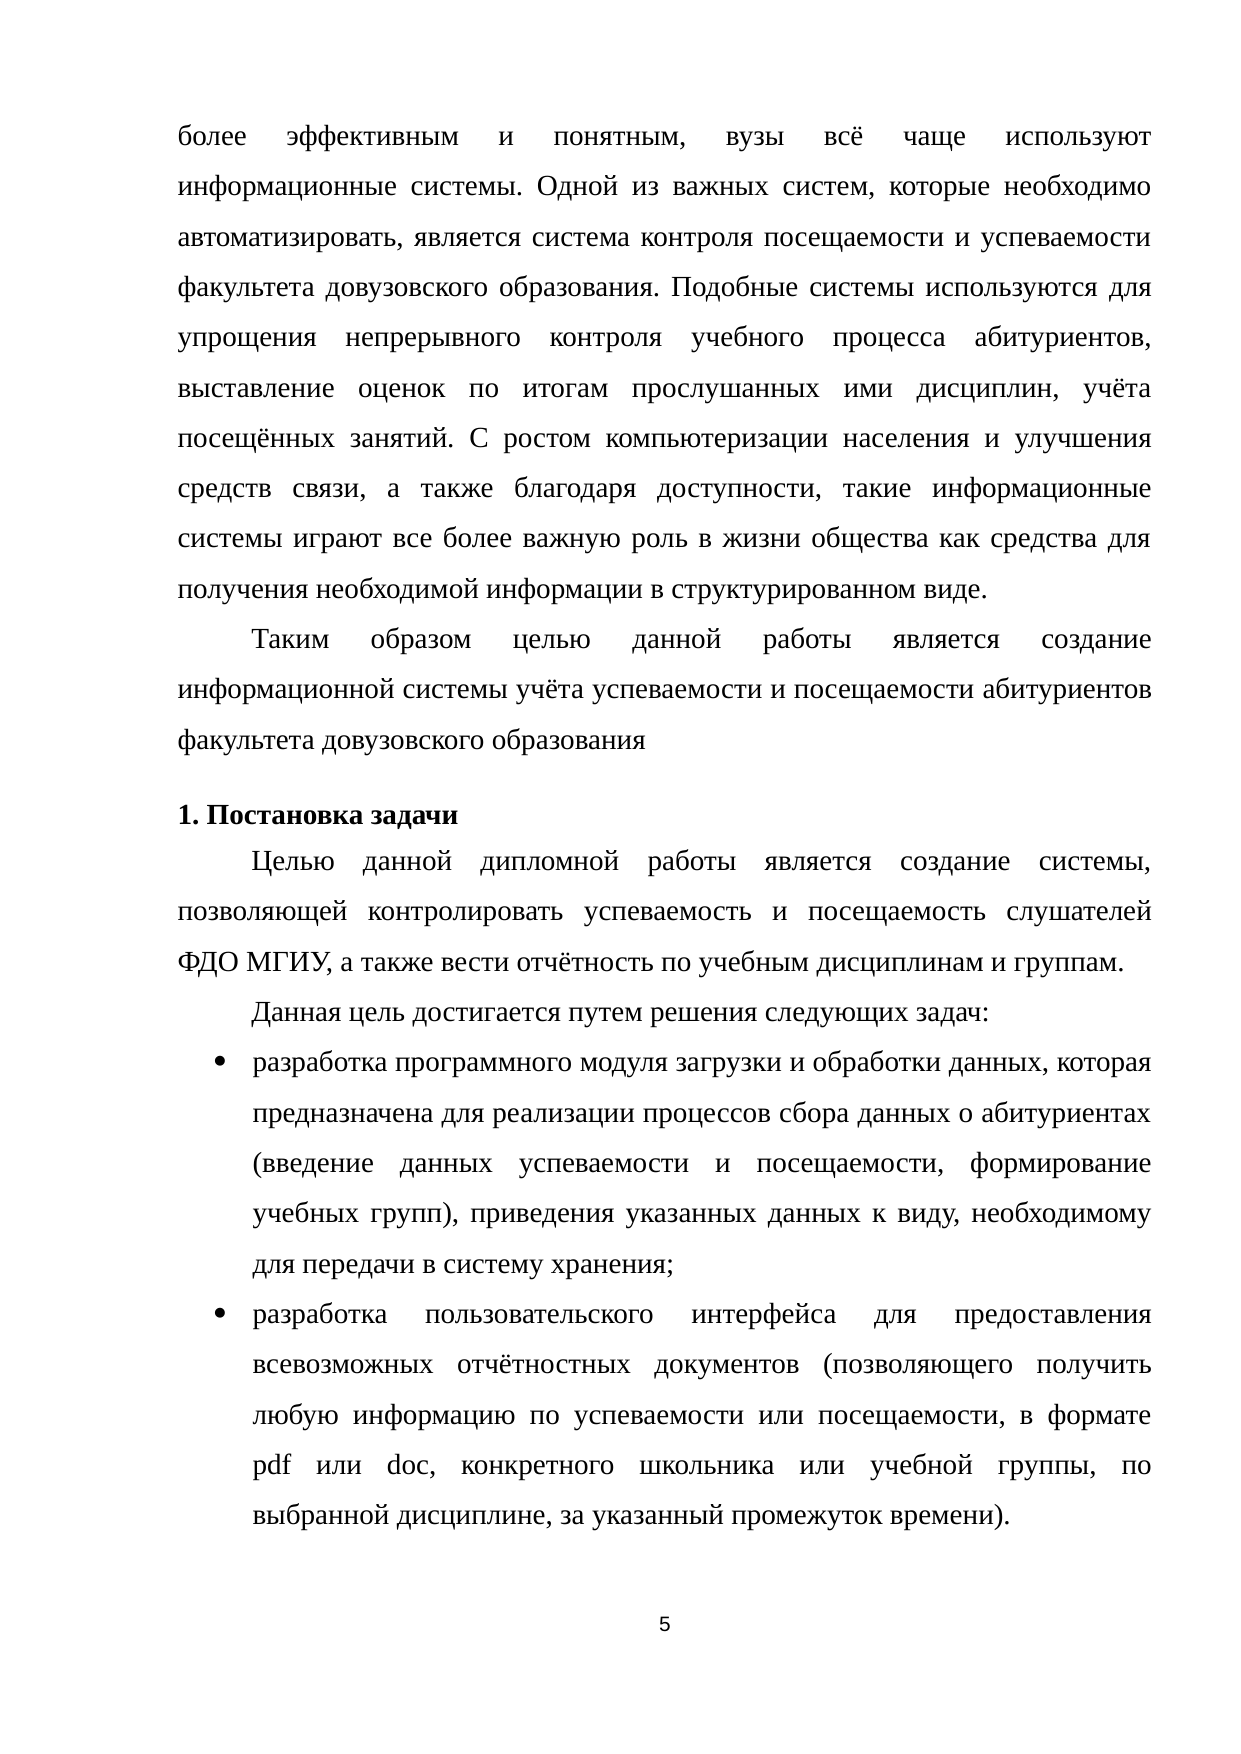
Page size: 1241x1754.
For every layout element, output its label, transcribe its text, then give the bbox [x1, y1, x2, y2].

subtitle 1. Постановка задачи [177, 797, 1152, 831]
list разработка программного модуля загрузки и обработки данных, которая предназначена для реализации процессов сбора данных о абитуриентах (введение данных успеваемости и посещаемости, формирование учебных групп), приведения указанных данных к виду, необходимому для передачи в систему хранения; [215, 1044, 1152, 1279]
text Данная цель достигается путем решения следующих задач: [177, 994, 1152, 1028]
text более эффективным и понятным, вузы всё чаще используют информационные системы. Одной из важных систем, которые необходимо автоматизировать, является система контроля посещаемости и успеваемости факультета довузовского образования. Подобные системы используются для упрощения непрерывного контроля учебного процесса абитуриентов, выставление оценок по итогам прослушанных ими дисциплин, учёта посещённых занятий. C ростом компьютеризации населения и улучшения средств связи, а также благодаря доступности, такие информационные системы играют все более важную роль в жизни общества как средства для получения необходимой информации в структурированном виде. [177, 118, 1152, 604]
list разработка пользовательского интерфейса для предоставления всевозможных отчётностных документов (позволяющего получить любую информацию по успеваемости или посещаемости, в формате pdf или doc, конкретного школьника или учебной группы, по выбранной дисциплине, за указанный промежуток времени). [215, 1296, 1152, 1531]
text Целью данной дипломной работы является создание системы, позволяющей контролировать успеваемость и посещаемость слушателей ФДО МГИУ, а также вести отчётность по учебным дисциплинам и группам. [177, 843, 1152, 977]
text Таким образом целью данной работы является создание информационной системы учёта успеваемости и посещаемости абитуриентов факультета довузовского образования [177, 621, 1152, 755]
